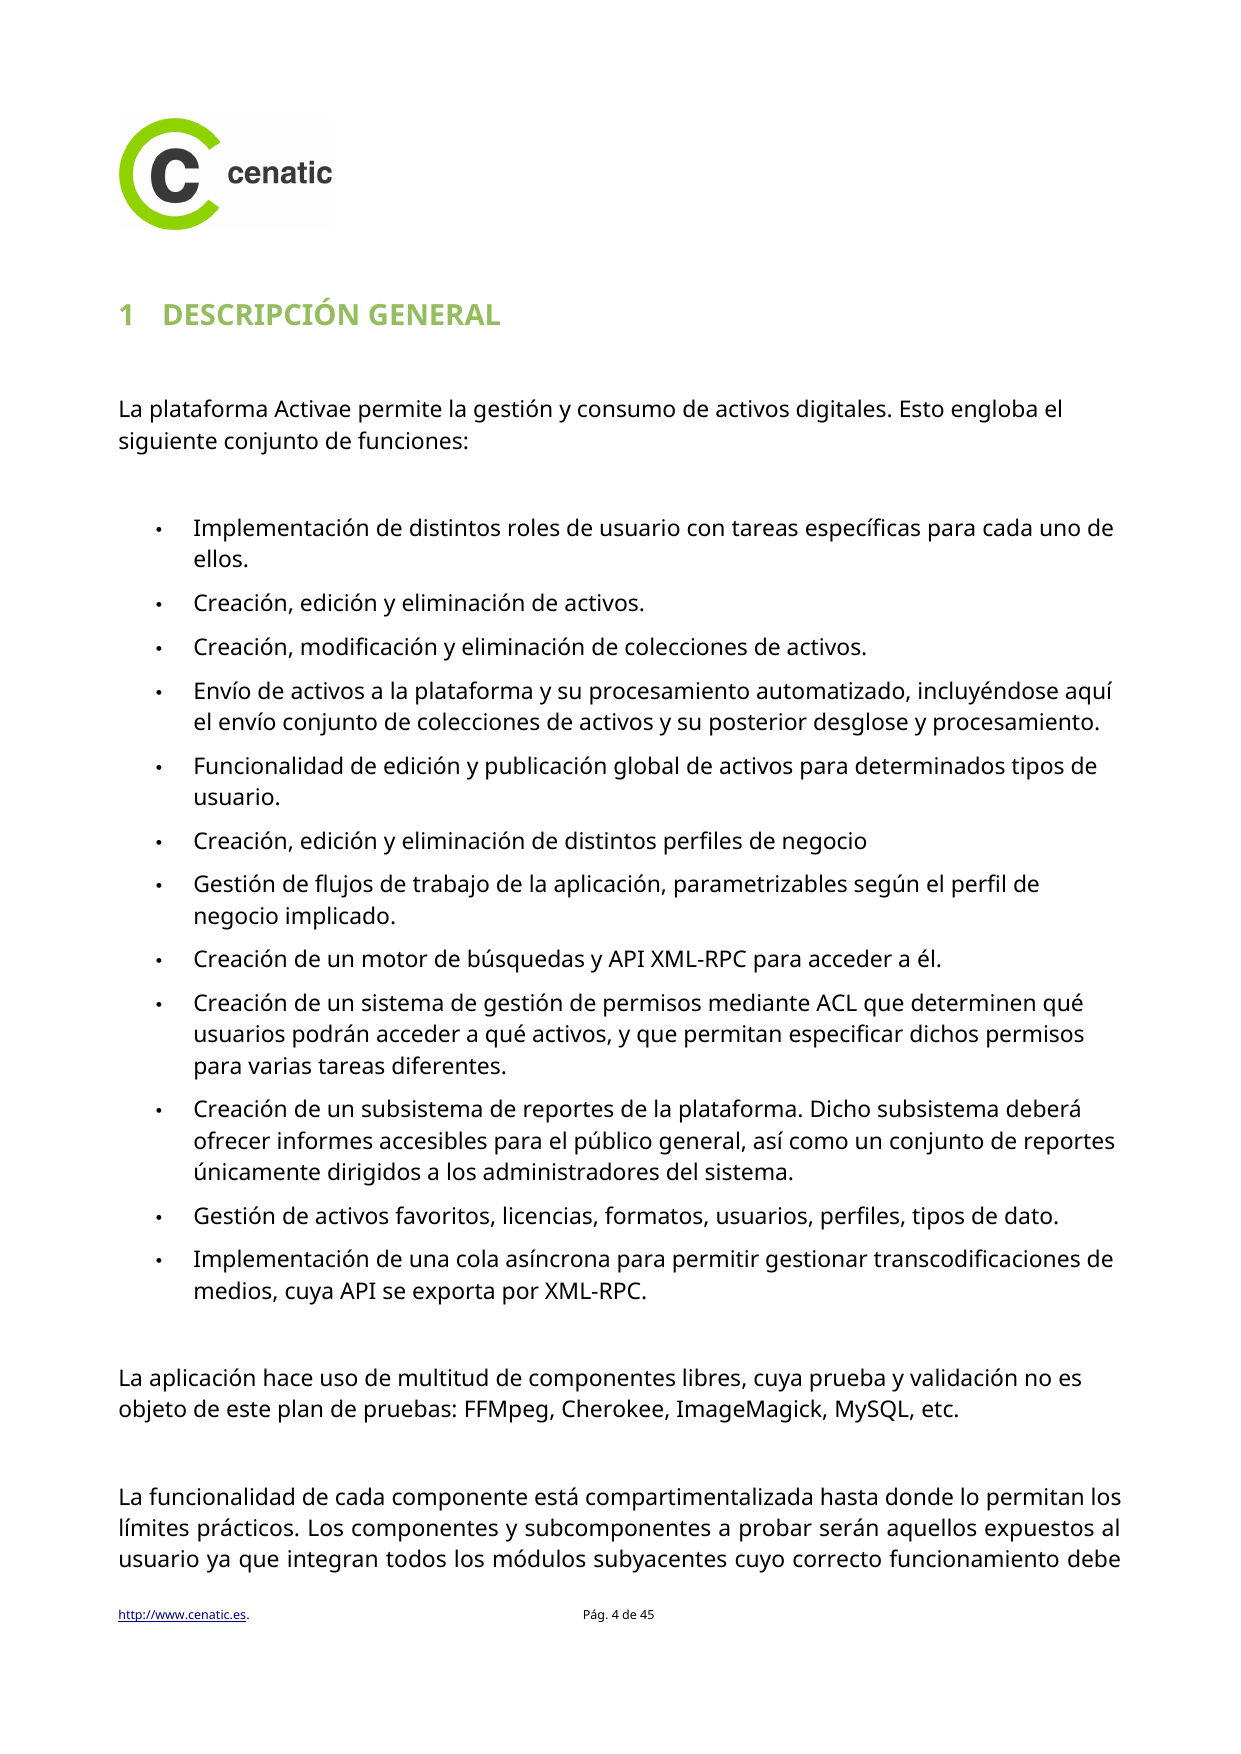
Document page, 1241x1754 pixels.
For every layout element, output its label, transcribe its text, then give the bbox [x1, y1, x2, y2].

list Creación de un subsistema de reportes de la plataforma. Dicho subsistema deberá ofrecer informes accesibles para el público general, así como un conjunto de reportes únicamente dirigidos a los administradores del sistema. [156, 1093, 1122, 1187]
text La plataforma Activae permite la gestión y consumo de activos digitales. Esto engloba el siguiente conjunto de funciones: [118, 393, 1122, 456]
list Funcionalidad de edición y publicación global de activos para determinados tipos de usuario. [156, 749, 1122, 812]
list Gestión de flujos de trabajo de la aplicación, parametrizables según el perfil de negocio implicado. [156, 868, 1122, 931]
list Implementación de una cola asíncrona para permitir gestionar transcodificaciones de medios, cuya API se exporta por XML-RPC. [156, 1243, 1122, 1306]
text La aplicación hace uso de multitud de componentes libres, cuya prueba y validación no es objeto de este plan de pruebas: FFMpeg, Cherokee, ImageMagick, MySQL, etc. [118, 1362, 1122, 1424]
list Gestión de activos favoritos, licencias, formatos, usuarios, perfiles, tipos de dato. [156, 1199, 1122, 1231]
picture [119, 118, 332, 230]
list Envío de activos a la plataforma y su procesamiento automatizado, incluyéndose aquí el envío conjunto de colecciones de activos y su posterior desglose y procesamiento. [156, 674, 1122, 737]
list Creación de un sistema de gestión de permisos mediante ACL que determinen qué usuarios podrán acceder a qué activos, y que permitan especificar dichos permisos para varias tareas diferentes. [156, 987, 1122, 1081]
subtitle DESCRIPCIÓN GENERAL [118, 294, 1122, 334]
text La funcionalidad de cada componente está compartimentalizada hasta donde lo permitan los límites prácticos. Los componentes y subcomponentes a probar serán aquellos expuestos al usuario ya que integran todos los módulos subyacentes cuyo correcto funcionamiento debe [118, 1481, 1122, 1574]
list Implementación de distintos roles de usuario con tareas específicas para cada uno de ellos. [156, 512, 1122, 574]
list Creación, edición y eliminación de activos. [156, 587, 1122, 618]
list Creación, modificación y eliminación de colecciones de activos. [156, 631, 1122, 662]
list Creación de un motor de búsquedas y API XML-RPC para acceder a él. [156, 943, 1122, 974]
list Creación, edición y eliminación de distintos perfiles de negocio [156, 824, 1122, 856]
